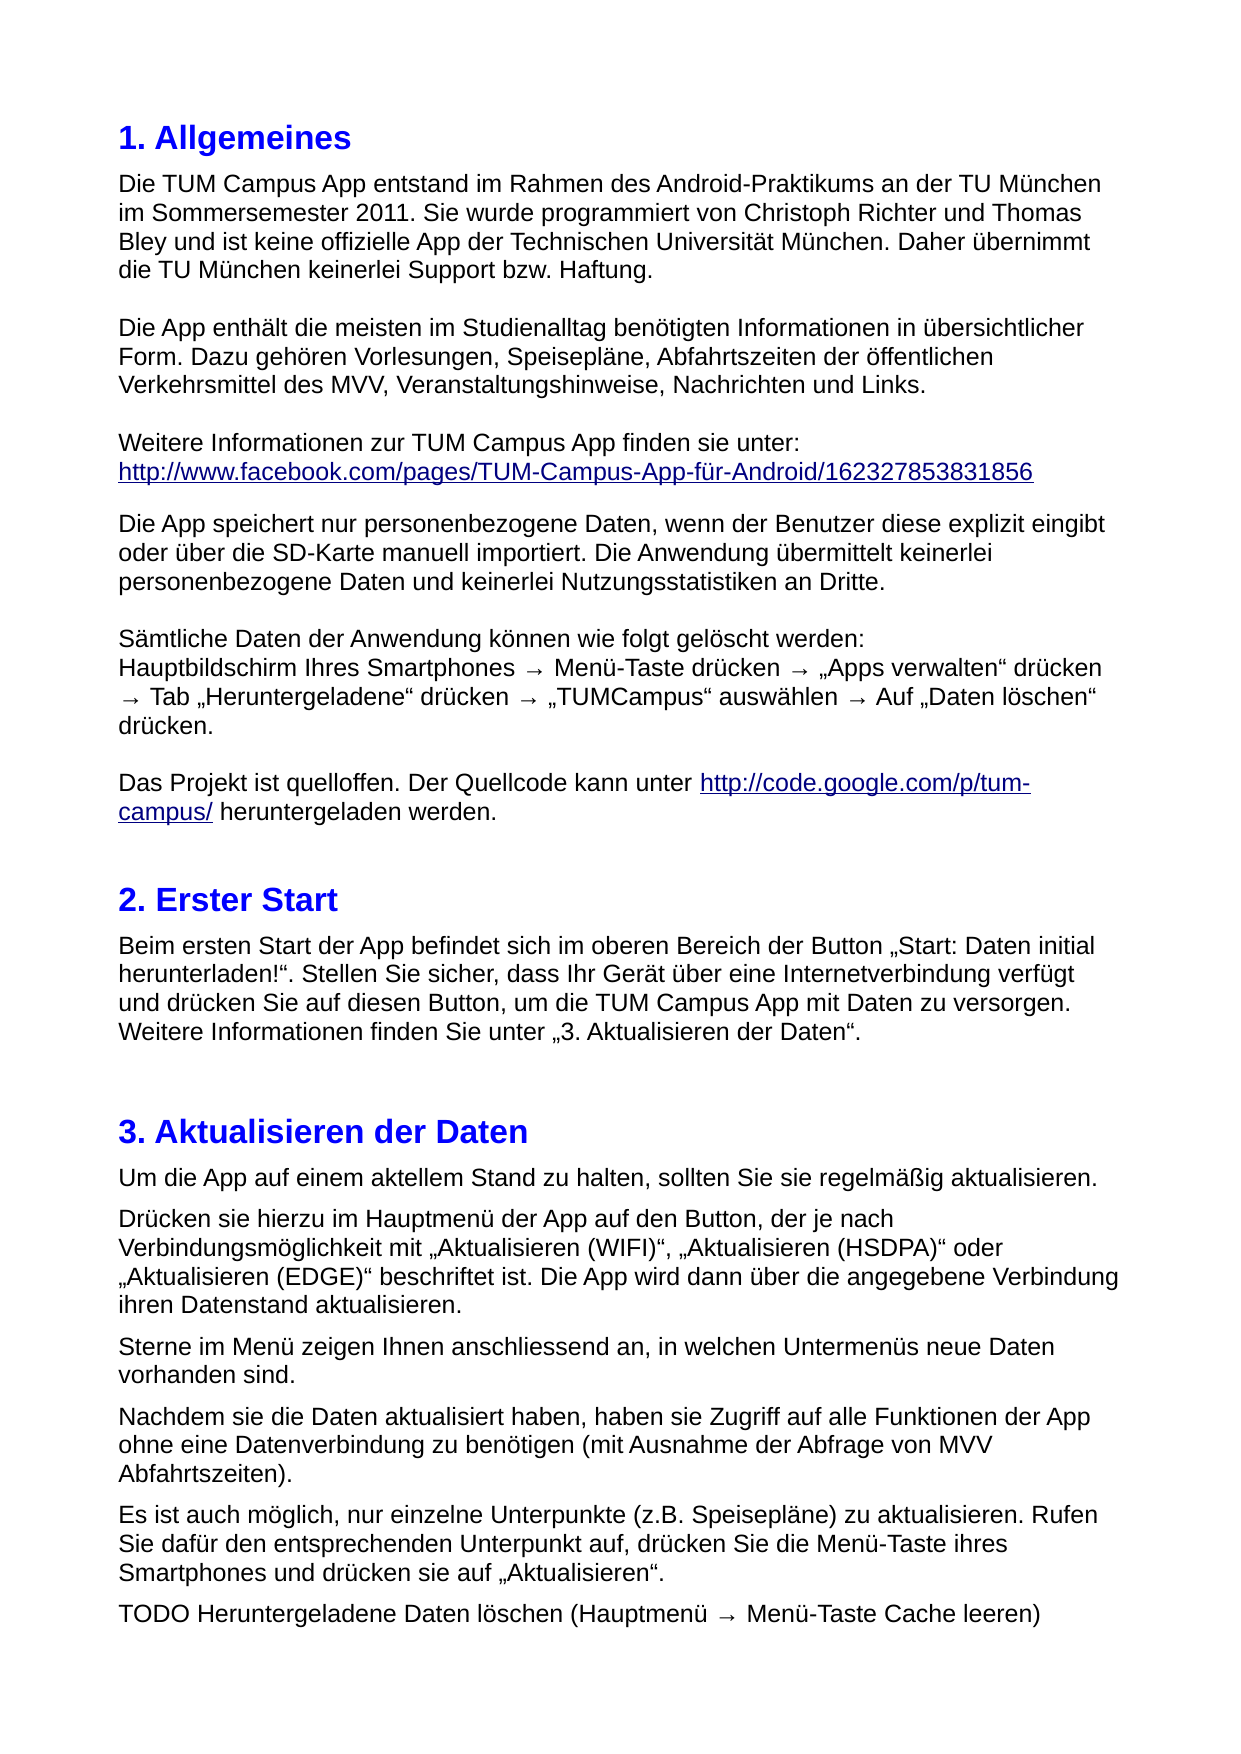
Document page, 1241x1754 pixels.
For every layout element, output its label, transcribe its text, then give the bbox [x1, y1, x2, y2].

text Die App enthält die meisten im Studienalltag benötigten Informationen in übersichtlicher Form. Dazu gehören Vorlesungen, Speisepläne, Abfahrtszeiten der öffentlichen Verkehrsmittel des MVV, Veranstaltungshinweise, Nachrichten und Links. [118, 313, 1122, 399]
text Sämtliche Daten der Anwendung können wie folgt gelöscht werden: [118, 596, 1122, 653]
text Weitere Informationen zur TUM Campus App finden sie unter: [118, 428, 1122, 457]
subtitle 2. Erster Start [118, 879, 1122, 918]
text Hauptbildschirm Ihres Smartphones → Menü-Taste drücken → „Apps verwalten“ drücken → Tab „Heruntergeladene“ drücken → „TUMCampus“ auswählen → Auf „Daten löschen“ drücken. Das Projekt ist quelloffen. Der Quellcode kann unter http://code.google.com/p/tum-campus/ heruntergeladen werden. [118, 653, 1122, 826]
text Die TUM Campus App entstand im Rahmen des Android-Praktikums an der TU München im Sommersemester 2011. Sie wurde programmiert von Christoph Richter und Thomas Bley und ist keine offizielle App der Technischen Universität München. Daher übernimmt die TU München keinerlei Support bzw. Haftung. [118, 169, 1122, 284]
text Drücken sie hierzu im Hauptmenü der App auf den Button, der je nach Verbindungsmöglichkeit mit „Aktualisieren (WIFI)“, „Aktualisieren (HSDPA)“ oder „Aktualisieren (EDGE)“ beschriftet ist. Die App wird dann über die angegebene Verbindung ihren Datenstand aktualisieren. [118, 1204, 1122, 1319]
subtitle 1. Allgemeines [118, 118, 1122, 157]
text Sterne im Menü zeigen Ihnen anschliessend an, in welchen Untermenüs neue Daten vorhanden sind. [118, 1332, 1122, 1389]
text Es ist auch möglich, nur einzelne Unterpunkte (z.B. Speisepläne) zu aktualisieren. Rufen Sie dafür den entsprechenden Unterpunkt auf, drücken Sie die Menü-Taste ihres Smartphones und drücken sie auf „Aktualisieren“. [118, 1501, 1122, 1587]
text Die App speichert nur personenbezogene Daten, wenn der Benutzer diese explizit eingibt oder über die SD-Karte manuell importiert. Die Anwendung übermittelt keinerlei personenbezogene Daten und keinerlei Nutzungsstatistiken an Dritte. [118, 509, 1122, 596]
text http://www.facebook.com/pages/TUM-Campus-App-für-Android/162327853831856 [118, 457, 1122, 486]
text Um die App auf einem aktellem Stand zu halten, sollten Sie sie regelmäßig aktualisieren. [118, 1163, 1122, 1192]
text Nachdem sie die Daten aktualisiert haben, haben sie Zugriff auf alle Funktionen der App ohne eine Datenverbindung zu benötigen (mit Ausnahme der Abfrage von MVV Abfahrtszeiten). [118, 1402, 1122, 1488]
text Beim ersten Start der App befindet sich im oberen Bereich der Button „Start: Daten initial herunterladen!“. Stellen Sie sicher, dass Ihr Gerät über eine Internetverbindung verfügt und drücken Sie auf diesen Button, um die TUM Campus App mit Daten zu versorgen. Weitere Informationen finden Sie unter „3. Aktualisieren der Daten“. [118, 931, 1122, 1074]
subtitle 3. Aktualisieren der Daten [118, 1112, 1122, 1151]
text TODO Heruntergeladene Daten löschen (Hauptmenü → Menü-Taste Cache leeren) [118, 1599, 1122, 1628]
